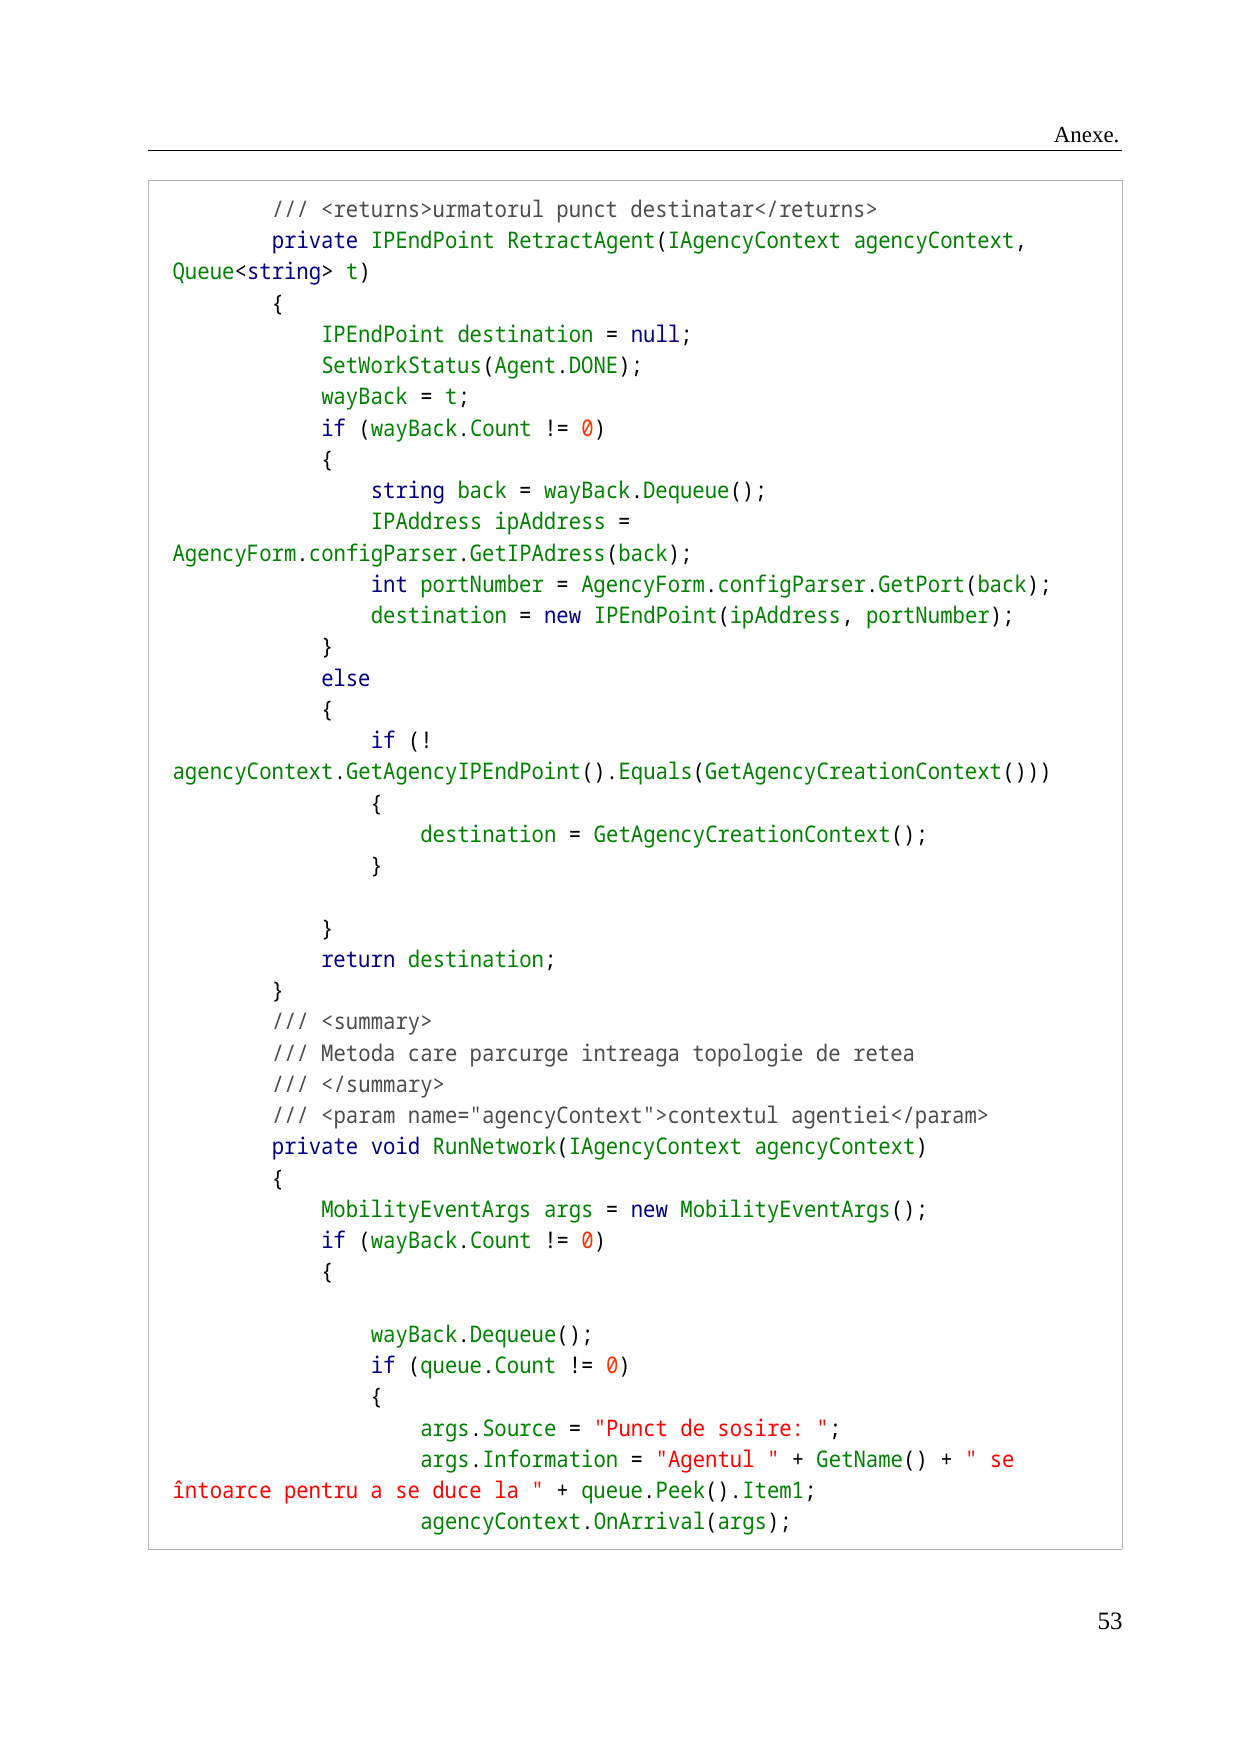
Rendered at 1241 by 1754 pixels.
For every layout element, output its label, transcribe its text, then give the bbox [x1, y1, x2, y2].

text IPAddress ipAddress = AgencyForm.configParser.GetIPAdress(back); [149, 493, 1122, 555]
text } [149, 899, 1122, 930]
text private IPEndPoint RetractAgent(IAgencyContext agencyContext, Queue<string> t) [149, 211, 1122, 274]
text agencyContext.OnArrival(args); [149, 1493, 1122, 1549]
text SetWorkStatus(Agent.DONE); [149, 336, 1122, 368]
text } [149, 618, 1122, 649]
text MobilityEventArgs args = new MobilityEventArgs(); [149, 1180, 1122, 1211]
text if (wayBack.Count != 0) [149, 399, 1122, 430]
text { [149, 430, 1122, 461]
text IPEndPoint destination = null; [149, 305, 1122, 336]
text /// <returns>urmatorul punct destinatar</returns> [149, 181, 1122, 211]
text string back = wayBack.Dequeue(); [149, 461, 1122, 493]
text /// <summary> [149, 993, 1122, 1024]
text } [149, 836, 1122, 880]
text { [149, 774, 1122, 805]
text /// Metoda care parcurge intreaga topologie de retea [149, 1024, 1122, 1055]
text return destination; [149, 930, 1122, 961]
text } [149, 961, 1122, 993]
text args.Source = "Punct de sosire: "; [149, 1399, 1122, 1430]
text if (queue.Count != 0) [149, 1336, 1122, 1368]
text { [149, 680, 1122, 711]
text wayBack = t; [149, 368, 1122, 399]
text /// </summary> [149, 1055, 1122, 1086]
text int portNumber = AgencyForm.configParser.GetPort(back); [149, 555, 1122, 586]
text private void RunNetwork(IAgencyContext agencyContext) [149, 1118, 1122, 1149]
text if (!agencyContext.GetAgencyIPEndPoint().Equals(GetAgencyCreationContext())) [149, 711, 1122, 774]
text wayBack.Dequeue(); [149, 1305, 1122, 1336]
text destination = new IPEndPoint(ipAddress, portNumber); [149, 586, 1122, 618]
text else [149, 649, 1122, 680]
text destination = GetAgencyCreationContext(); [149, 805, 1122, 836]
text if (wayBack.Count != 0) [149, 1211, 1122, 1243]
text { [149, 1243, 1122, 1286]
text { [149, 1149, 1122, 1180]
text { [149, 274, 1122, 305]
text args.Information = "Agentul " + GetName() + " se întoarce pentru a se duce la " + queue.Peek().Item1; [149, 1430, 1122, 1493]
text /// <param name="agencyContext">contextul agentiei</param> [149, 1086, 1122, 1118]
text { [149, 1368, 1122, 1399]
